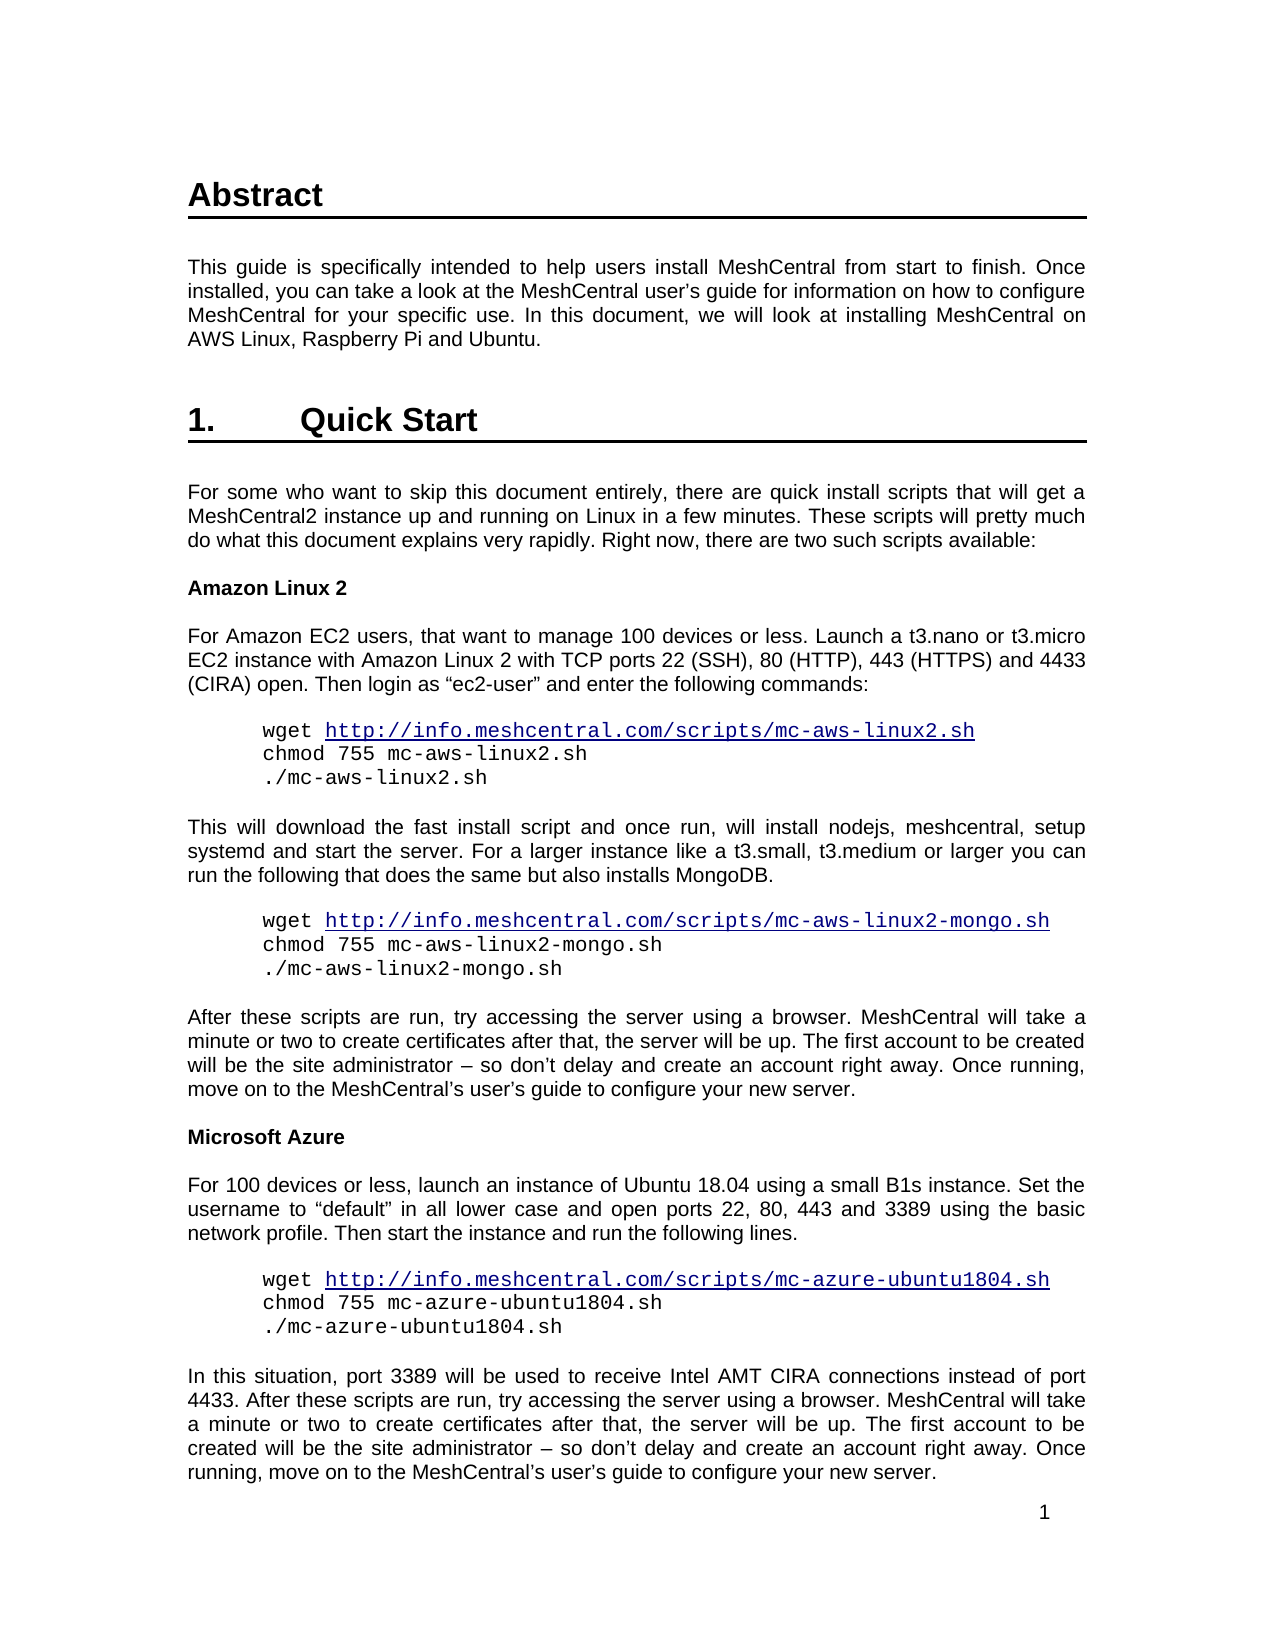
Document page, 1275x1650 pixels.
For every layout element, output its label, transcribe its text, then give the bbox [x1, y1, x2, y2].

text This guide is specifically intended to help users install MeshCentral from start to finish. Once installed, you can take a look at the MeshCentral user’s guide for information on how to configure MeshCentral for your specific use. In this document, we will look at installing MeshCentral on AWS Linux, Raspberry Pi and Ubuntu. [187, 255, 1087, 351]
text ./mc-aws-linux2.sh [262, 767, 1087, 791]
text This will download the fast install script and once run, will install nodejs, meshcentral, setup systemd and start the server. For a larger instance like a t3.small, t3.medium or larger you can run the following that does the same but also installs MongoDB. [187, 814, 1087, 886]
text For Amazon EC2 users, that want to manage 100 devices or less. Launch a t3.nano or t3.micro EC2 instance with Amazon Linux 2 with TCP ports 22 (SSH), 80 (HTTP), 443 (HTTPS) and 4433 (CIRA) open. Then login as “ec2-user” and enter the following commands: [187, 624, 1087, 696]
text For some who want to skip this document entirely, there are quick install scripts that will get a MeshCentral2 instance up and running on Linux in a few minutes. These scripts will pretty much do what this document explains very rapidly. Right now, there are two such scripts available: [187, 480, 1087, 552]
text Amazon Linux 2 [187, 576, 1087, 600]
text For 100 devices or less, launch an instance of Ubuntu 18.04 using a small B1s instance. Set the username to “default” in all lower case and open ports 22, 80, 443 and 3389 using the basic network profile. Then start the instance and run the following lines. [187, 1173, 1087, 1245]
text chmod 755 mc-aws-linux2.sh [262, 743, 1087, 767]
text ./mc-azure-ubuntu1804.sh [262, 1316, 1087, 1340]
subtitle Quick Start [187, 400, 1087, 443]
text ./mc-aws-linux2-mongo.sh [262, 958, 1087, 981]
text wget http://info.meshcentral.com/scripts/mc-aws-linux2-mongo.sh [262, 910, 1087, 934]
text In this situation, port 3389 will be used to receive Intel AMT CIRA connections instead of port 4433. After these scripts are run, try accessing the server using a browser. MeshCentral will take a minute or two to create certificates after that, the server will be up. The first account to be created will be the site administrator – so don’t delay and create an account right away. Once running, move on to the MeshCentral’s user’s guide to configure your new server. [187, 1364, 1087, 1483]
text Microsoft Azure [187, 1125, 1087, 1149]
subtitle Abstract [187, 175, 1087, 219]
text chmod 755 mc-aws-linux2-mongo.sh [262, 934, 1087, 958]
text wget http://info.meshcentral.com/scripts/mc-aws-linux2.sh [262, 719, 1087, 743]
text chmod 755 mc-azure-ubuntu1804.sh [262, 1292, 1087, 1316]
text After these scripts are run, try accessing the server using a browser. MeshCentral will take a minute or two to create certificates after that, the server will be up. The first account to be created will be the site administrator – so don’t delay and create an account right away. Once running, move on to the MeshCentral’s user’s guide to configure your new server. [187, 1005, 1087, 1101]
text wget http://info.meshcentral.com/scripts/mc-azure-ubuntu1804.sh [262, 1269, 1087, 1292]
